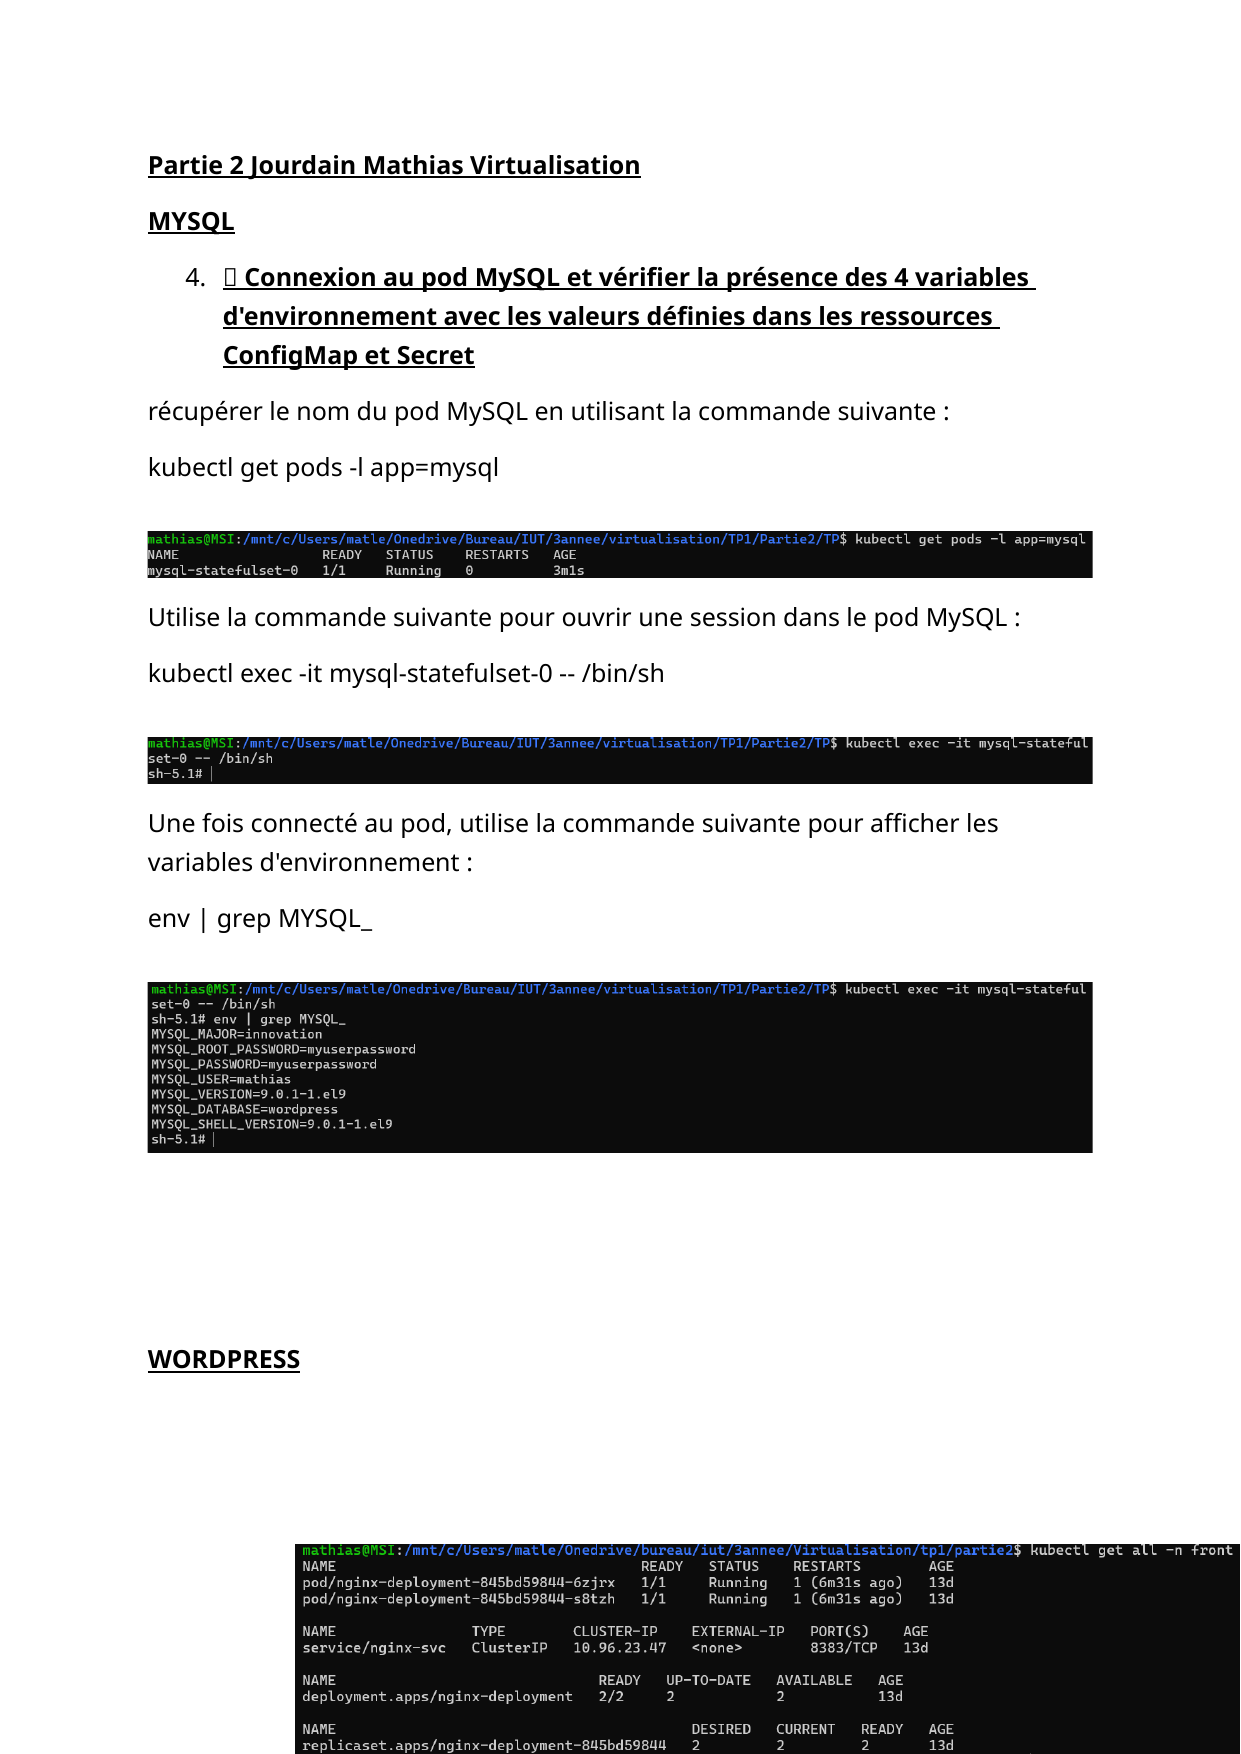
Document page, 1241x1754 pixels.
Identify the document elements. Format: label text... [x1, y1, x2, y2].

text MYSQL [148, 203, 1093, 237]
text kubectl exec -it mysql-statefulset-0 -- /bin/sh [148, 655, 1093, 689]
text récupérer le nom du pod MySQL en utilisant la commande suivante : [148, 393, 1093, 427]
text WORDPRESS [148, 1342, 1093, 1376]
text kubectl get pods -l app=mysql [148, 449, 1093, 483]
text Utilise la commande suivante pour ouvrir une session dans le pod MySQL : [148, 599, 1093, 633]
text env | grep MYSQL_ [148, 900, 1093, 934]
list 📸 Connexion au pod MySQL et vérifier la présence des 4 variables d'environnement avec les valeurs définies dans les ressources ConfigMap et Secret [185, 259, 1093, 372]
text Partie 2 Jourdain Mathias Virtualisation [148, 148, 1093, 182]
text Une fois connecté au pod, utilise la commande suivante pour afficher les variables d'environnement : [148, 805, 1093, 878]
